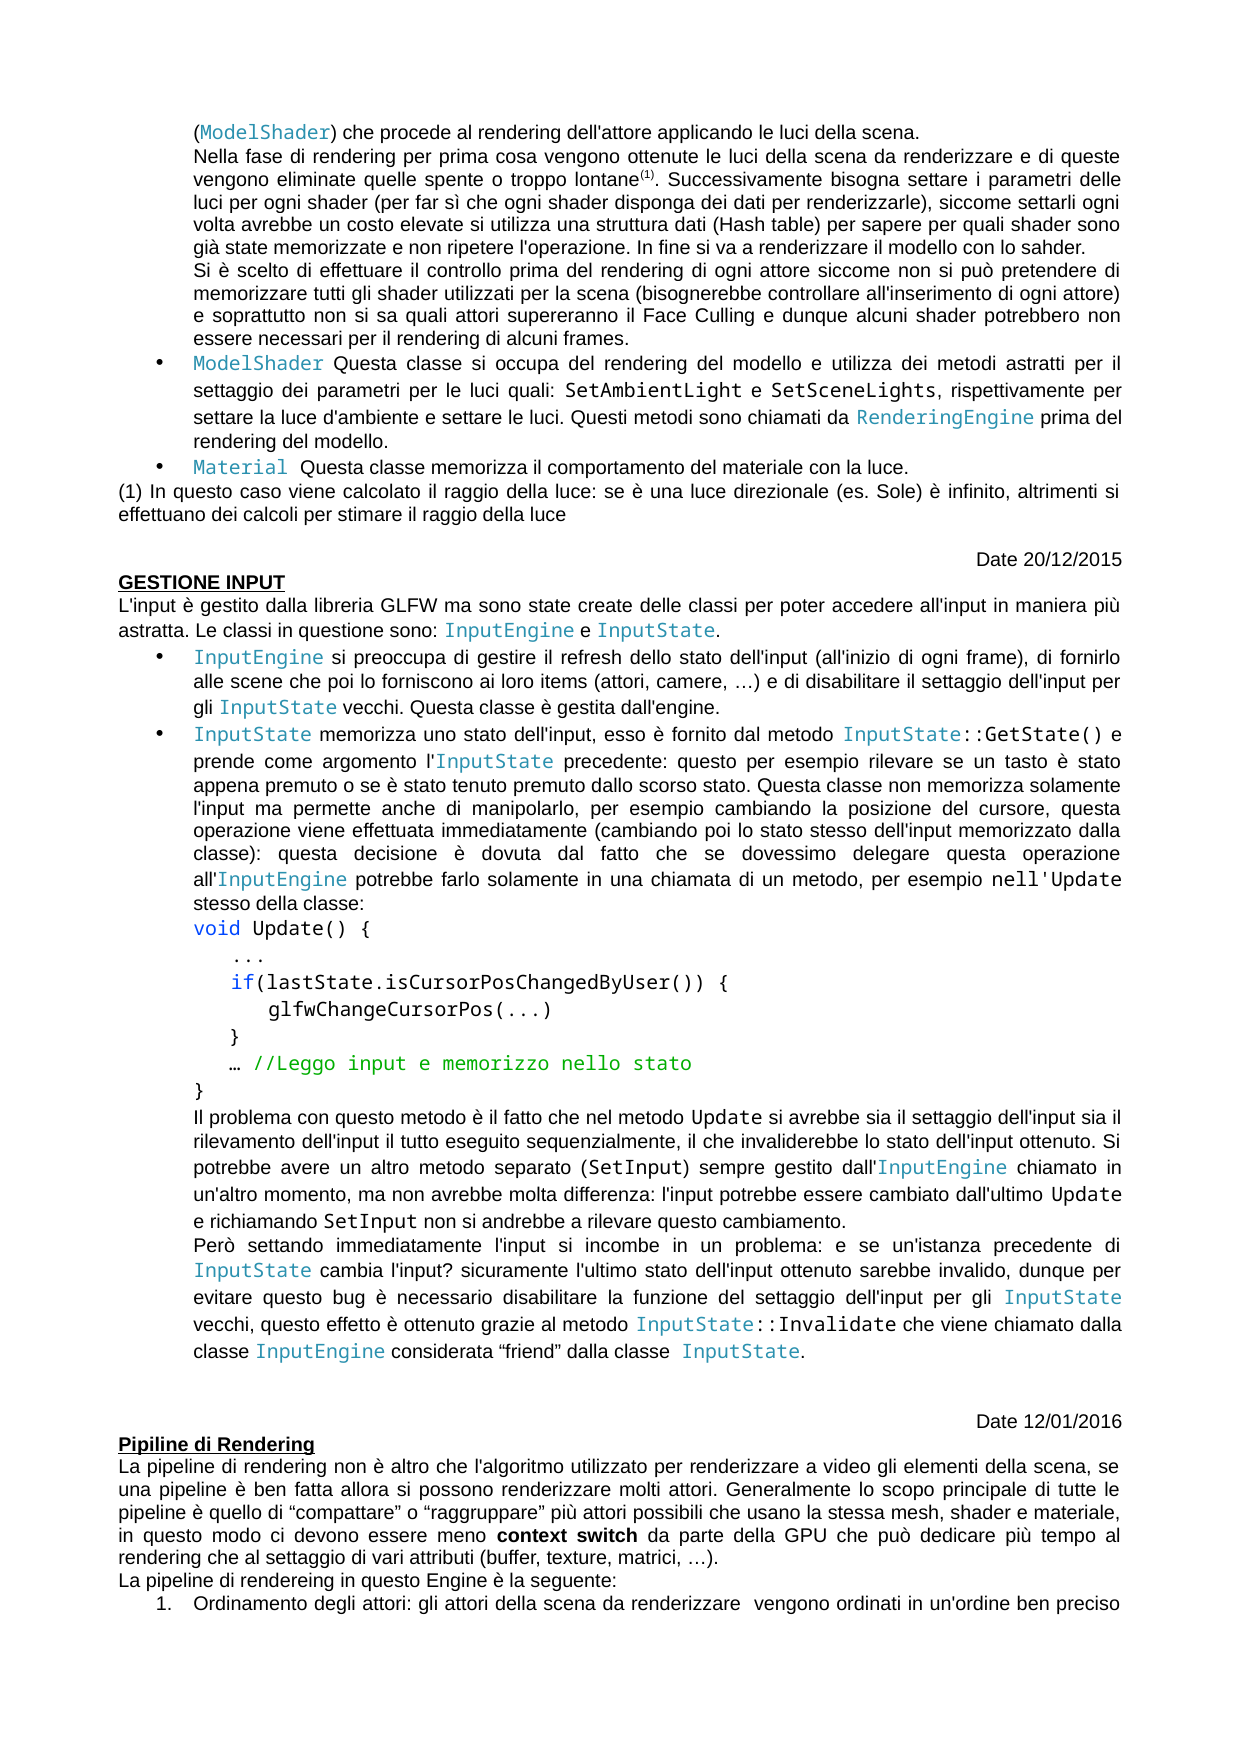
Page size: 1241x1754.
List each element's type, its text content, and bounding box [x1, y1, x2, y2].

text L'input è gestito dalla libreria GLFW ma sono state create delle classi per poter accedere all'input in maniera più astratta. Le classi in questione sono: InputEngine e InputState. [118, 594, 1122, 643]
text Date 20/12/2015 [118, 548, 1122, 571]
list glfwChangeCursorPos(...) [231, 995, 1122, 1022]
list if(lastState.isCursorPosChangedByUser()) { [193, 968, 1122, 995]
text Date 12/01/2016 [118, 1410, 1122, 1433]
text (1) In questo caso viene calcolato il raggio della luce: se è una luce direzionale (es. Sole) è infinito, altrimenti si effettuano dei calcoli per stimare il raggio della luce [118, 480, 1122, 526]
list Material Questa classe memorizza il comportamento del materiale con la luce. [156, 453, 1122, 480]
text … //Leggo input e memorizzo nello stato [118, 1049, 1122, 1076]
list ModelShader Questa classe si occupa del rendering del modello e utilizza dei metodi astratti per il settaggio dei parametri per le luci quali: SetAmbientLight e SetSceneLights, rispettivamente per settare la luce d'ambiente e settare le luci. Questi metodi sono chiamati da RenderingEngine prima del rendering del modello. [156, 349, 1122, 453]
list Ordinamento degli attori: gli attori della scena da renderizzare vengono ordinati in un'ordine ben preciso [156, 1592, 1122, 1614]
list ... [193, 941, 1122, 968]
text Pipiline di Rendering [118, 1433, 1122, 1455]
list Il problema con questo metodo è il fatto che nel metodo Update si avrebbe sia il settaggio dell'input sia il rilevamento dell'input il tutto eseguito sequenzialmente, il che invaliderebbe lo stato dell'input ottenuto. Si potrebbe avere un altro metodo separato (SetInput) sempre gestito dall'InputEngine chiamato in un'altro momento, ma non avrebbe molta differenza: l'input potrebbe essere cambiato dall'ultimo Update e richiamando SetInput non si andrebbe a rilevare questo cambiamento. [156, 1103, 1122, 1234]
list Nella fase di rendering per prima cosa vengono ottenute le luci della scena da renderizzare e di queste vengono eliminate quelle spente o troppo lontane(1). Successivamente bisogna settare i parametri delle luci per ogni shader (per far sì che ogni shader disponga dei dati per renderizzarle), siccome settarli ogni volta avrebbe un costo elevate si utilizza una struttura dati (Hash table) per sapere per quali shader sono già state memorizzate e non ripetere l'operazione. In fine si va a renderizzare il modello con lo sahder. [156, 145, 1122, 259]
list InputEngine si preoccupa di gestire il refresh dello stato dell'input (all'inizio di ogni frame), di fornirlo alle scene che poi lo forniscono ai loro items (attori, camere, …) e di disabilitare il settaggio dell'input per gli InputState vecchi. Questa classe è gestita dall'engine. [156, 643, 1122, 720]
list (ModelShader) che procede al rendering dell'attore applicando le luci della scena. [156, 118, 1122, 145]
list InputState memorizza uno stato dell'input, esso è fornito dal metodo InputState::GetState() e prende come argomento l'InputState precedente: questo per esempio rilevare se un tasto è stato appena premuto o se è stato tenuto premuto dallo scorso stato. Questa classe non memorizza solamente l'input ma permette anche di manipolarlo, per esempio cambiando la posizione del cursore, questa operazione viene effettuata immediatamente (cambiando poi lo stato stesso dell'input memorizzato dalla classe): questa decisione è dovuta dal fatto che se dovessimo delegare questa operazione all'InputEngine potrebbe farlo solamente in una chiamata di un metodo, per esempio nell'Update stesso della classe: [156, 720, 1122, 914]
text } [118, 1022, 1122, 1049]
text La pipeline di rendering non è altro che l'algoritmo utilizzato per renderizzare a video gli elementi della scena, se una pipeline è ben fatta allora si possono renderizzare molti attori. Generalmente lo scopo principale di tutte le pipeline è quello di “compattare” o “raggruppare” più attori possibili che usano la stessa mesh, shader e materiale, in questo modo ci devono essere meno context switch da parte della GPU che può dedicare più tempo al rendering che al settaggio di vari attributi (buffer, texture, matrici, …). [118, 1455, 1122, 1569]
text } [118, 1076, 1122, 1103]
text GESTIONE INPUT [118, 571, 1122, 594]
list Si è scelto di effettuare il controllo prima del rendering di ogni attore siccome non si può pretendere di memorizzare tutti gli shader utilizzati per la scena (bisognerebbe controllare all'inserimento di ogni attore) e soprattutto non si sa quali attori supereranno il Face Culling e dunque alcuni shader potrebbero non essere necessari per il rendering di alcuni frames. [156, 259, 1122, 349]
list Però settando immediatamente l'input si incombe in un problema: e se un'istanza precedente di InputState cambia l'input? sicuramente l'ultimo stato dell'input ottenuto sarebbe invalido, dunque per evitare questo bug è necessario disabilitare la funzione del settaggio dell'input per gli InputState vecchi, questo effetto è ottenuto grazie al metodo InputState::Invalidate che viene chiamato dalla classe InputEngine considerata “friend” dalla classe InputState. [156, 1234, 1122, 1364]
text La pipeline di rendereing in questo Engine è la seguente: [118, 1569, 1122, 1592]
list void Update() { [156, 914, 1122, 941]
